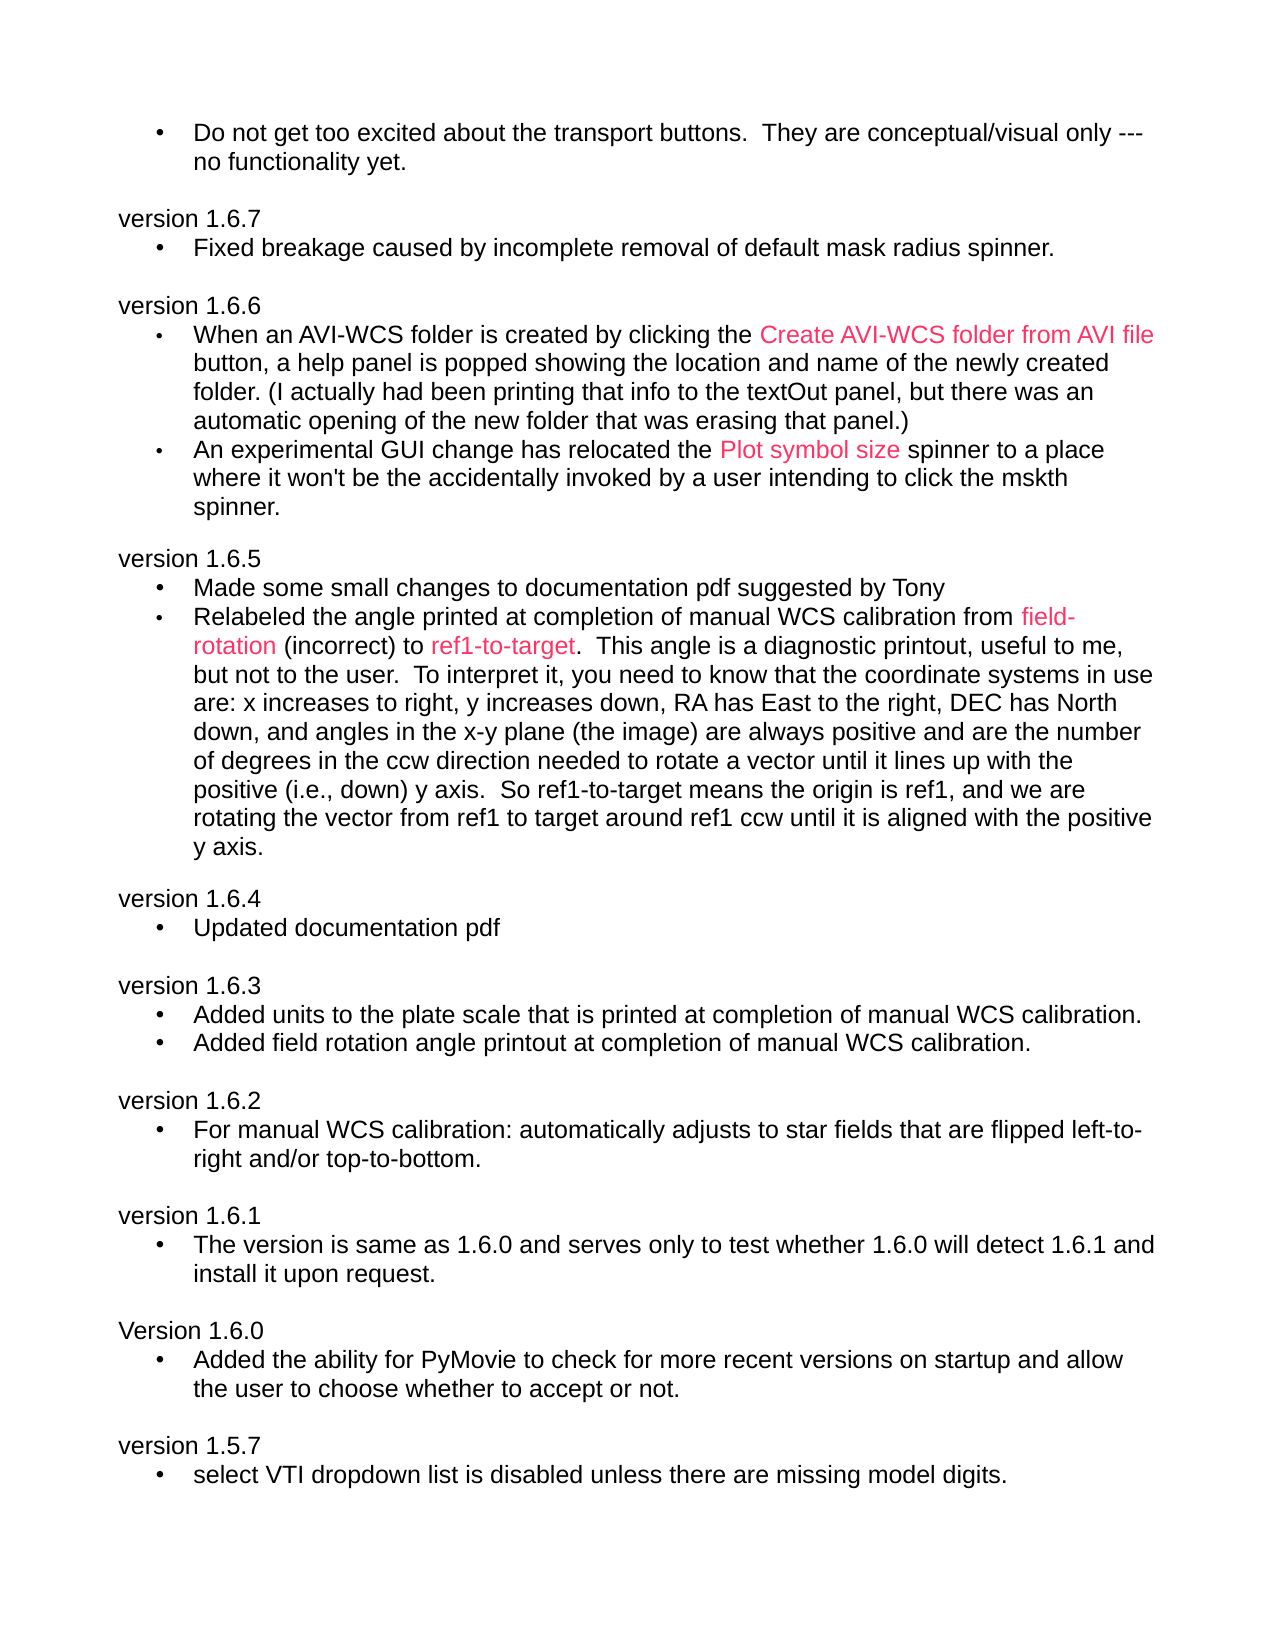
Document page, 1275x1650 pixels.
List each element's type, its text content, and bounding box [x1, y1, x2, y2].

list An experimental GUI change has relocated the Plot symbol size spinner to a place where it won't be the accidentally invoked by a user intending to click the mskth spinner. [156, 434, 1157, 544]
list When an AVI-WCS folder is created by clicking the Create AVI-WCS folder from AVI file button, a help panel is popped showing the location and name of the newly created folder. (I actually had been printing that info to the textOut panel, but there was an automatic opening of the new folder that was erasing that panel.) [156, 319, 1157, 434]
list select VTI dropdown list is disabled unless there are missing model digits. [156, 1460, 1157, 1489]
list Made some small changes to documentation pdf suggested by Tony [156, 573, 1157, 602]
text version 1.5.7 [118, 1431, 1157, 1460]
list Added field rotation angle printout at completion of manual WCS calibration. [156, 1028, 1157, 1086]
list For manual WCS calibration: automatically adjusts to star fields that are flipped left-to-right and/or top-to-bottom. [156, 1115, 1157, 1201]
list Updated documentation pdf [156, 913, 1157, 971]
text version 1.6.2 [118, 1086, 1157, 1115]
text version 1.6.5 [118, 544, 1157, 573]
text version 1.6.7 [118, 204, 1157, 233]
list Added the ability for PyMovie to check for more recent versions on startup and allow the user to choose whether to accept or not. [156, 1345, 1157, 1431]
text Version 1.6.0 [118, 1316, 1157, 1345]
text version 1.6.4 [118, 884, 1157, 913]
list Fixed breakage caused by incomplete removal of default mask radius spinner. [156, 233, 1157, 291]
list The version is same as 1.6.0 and serves only to test whether 1.6.0 will detect 1.6.1 and install it upon request. [156, 1230, 1157, 1316]
text version 1.6.6 [118, 291, 1157, 319]
list Do not get too excited about the transport buttons. They are conceptual/visual only --- no functionality yet. [156, 118, 1157, 204]
text version 1.6.3 [118, 971, 1157, 999]
text version 1.6.1 [118, 1201, 1157, 1230]
list Relabeled the angle printed at completion of manual WCS calibration from field-rotation (incorrect) to ref1-to-target. This angle is a diagnostic printout, useful to me, but not to the user. To interpret it, you need to know that the coordinate systems in use are: x increases to right, y increases down, RA has East to the right, DEC has North down, and angles in the x-y plane (the image) are always positive and are the number of degrees in the ccw direction needed to rotate a vector until it lines up with the positive (i.e., down) y axis. So ref1-to-target means the origin is ref1, and we are rotating the vector from ref1 to target around ref1 ccw until it is aligned with the positive y axis. [156, 602, 1157, 884]
list Added units to the plate scale that is printed at completion of manual WCS calibration. [156, 999, 1157, 1028]
